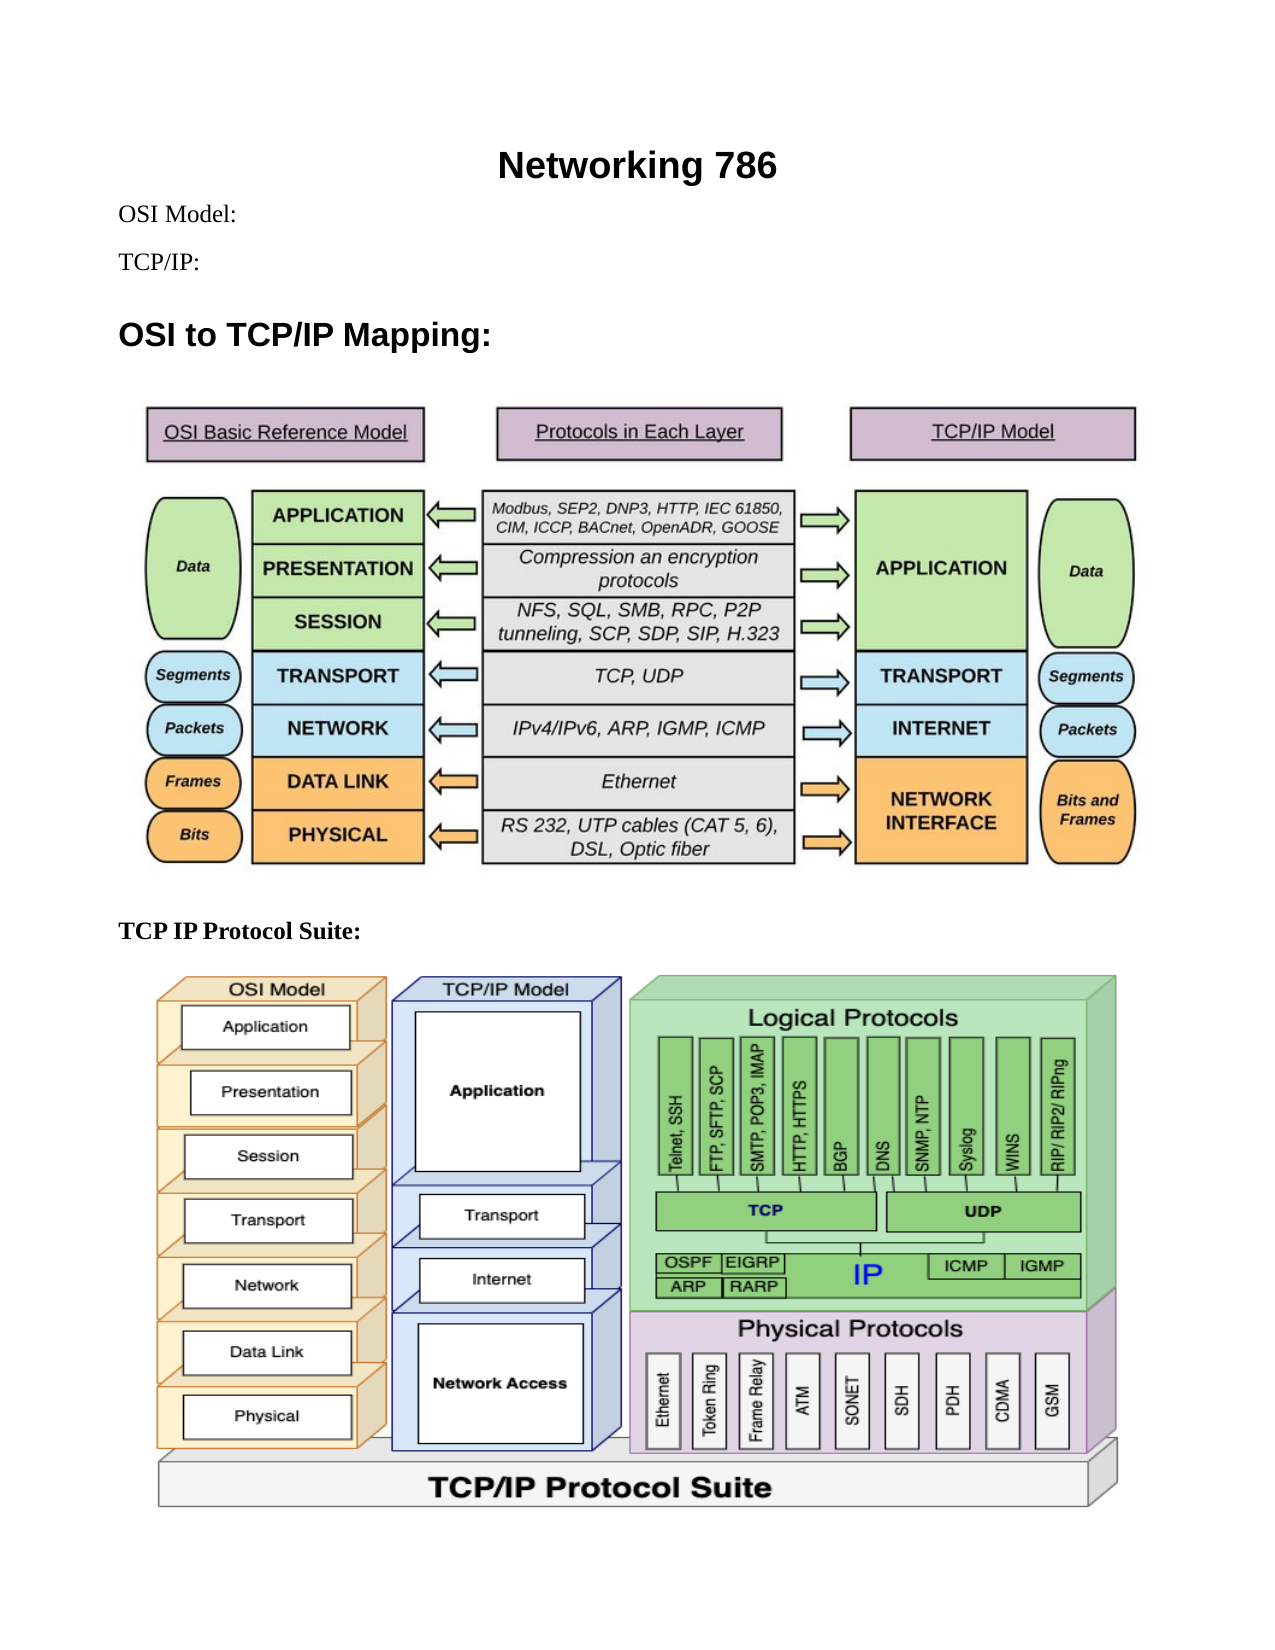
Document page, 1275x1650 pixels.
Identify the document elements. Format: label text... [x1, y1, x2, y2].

text TCP/IP: [118, 247, 1157, 276]
subtitle OSI to TCP/IP Mapping: [118, 315, 1157, 354]
picture [131, 391, 1153, 880]
text TCP IP Protocol Suite: [118, 366, 1157, 945]
text OSI Model: [118, 199, 1157, 228]
picture [148, 964, 1127, 1512]
subtitle Networking 786 [118, 143, 1157, 187]
